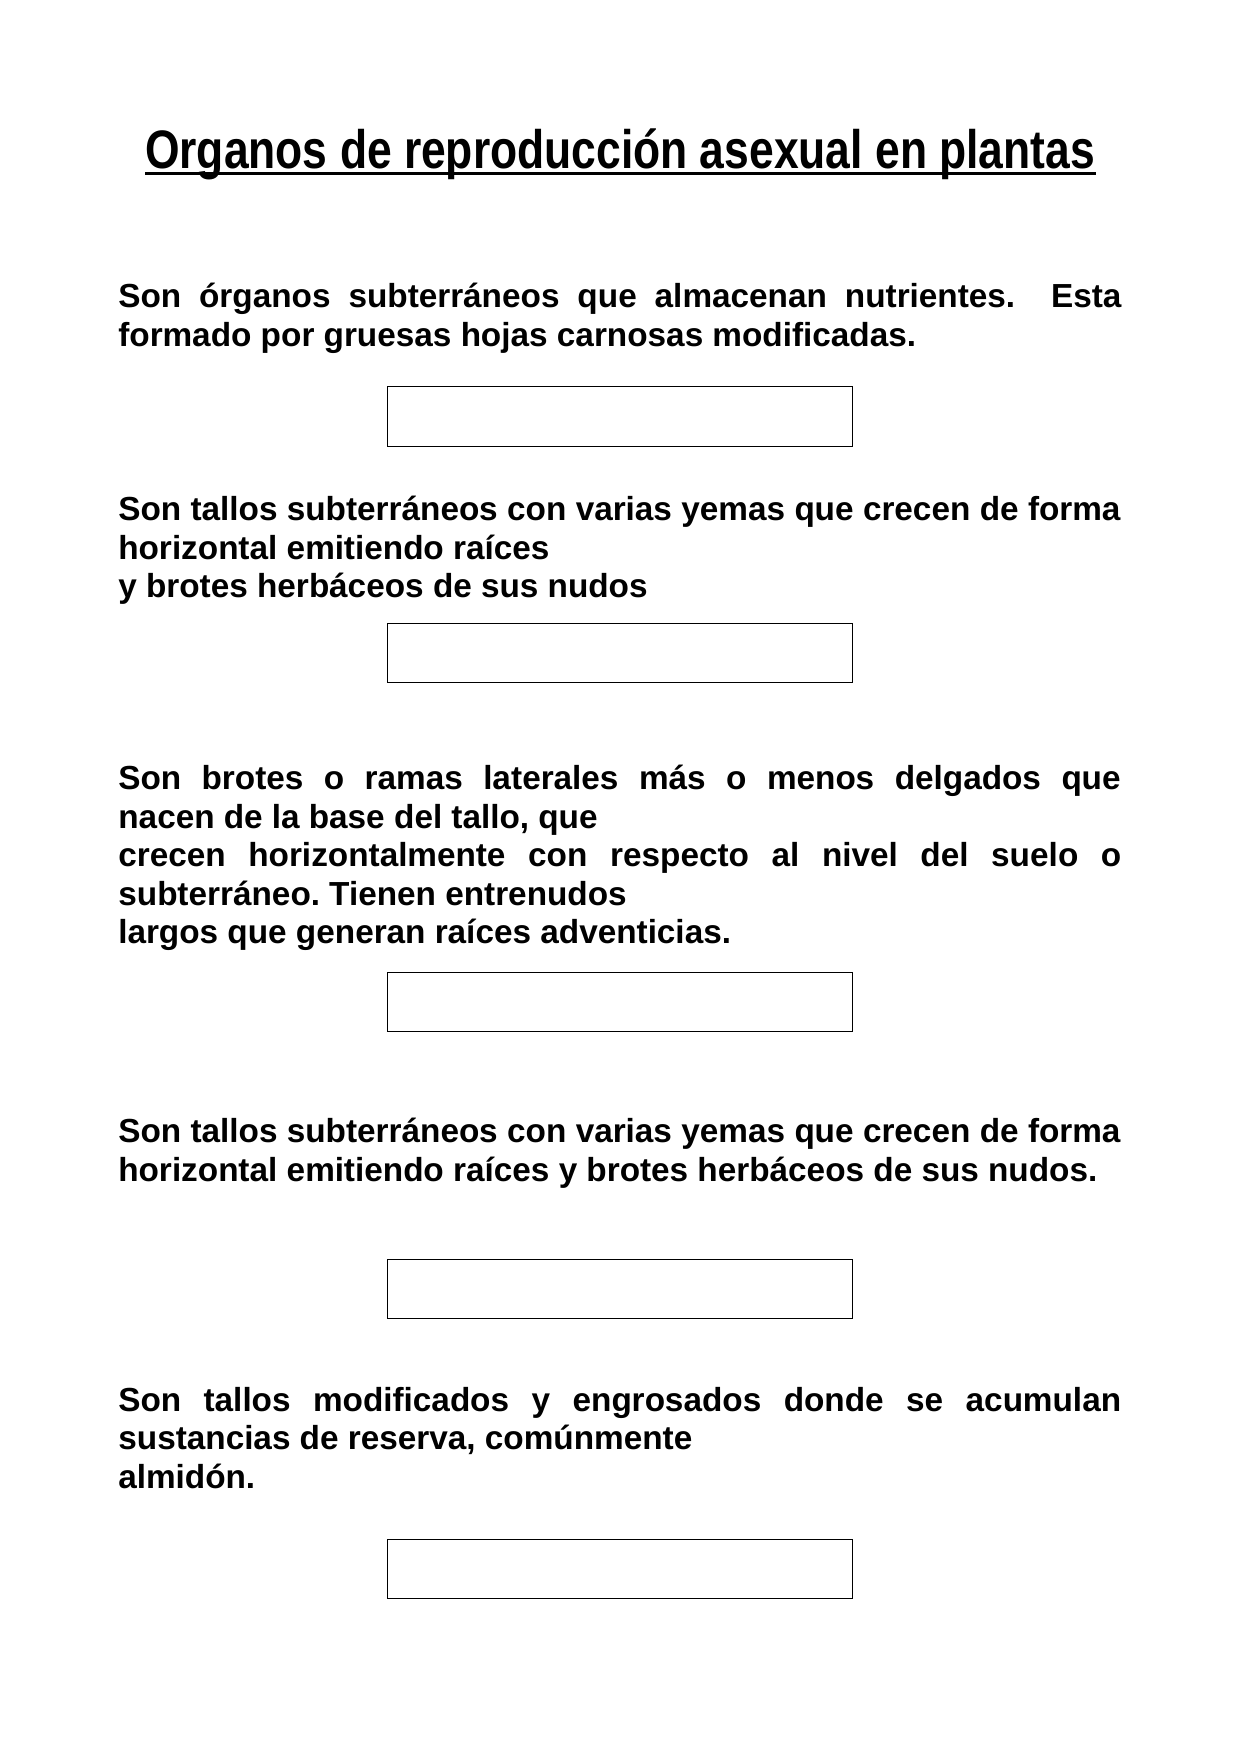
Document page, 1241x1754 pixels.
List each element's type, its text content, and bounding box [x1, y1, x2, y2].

text Son tallos subterráneos con varias yemas que crecen de forma horizontal emitiendo raíces y brotes herbáceos de sus nudos. [118, 1111, 1122, 1188]
text Son tallos modificados y engrosados donde se acumulan sustancias de reserva, comúnmente [118, 1380, 1122, 1457]
text crecen horizontalmente con respecto al nivel del suelo o subterráneo. Tienen entrenudos [118, 835, 1122, 912]
text Son brotes o ramas laterales más o menos delgados que nacen de la base del tallo, que [118, 758, 1122, 835]
text almidón. [118, 1457, 1122, 1495]
text y brotes herbáceos de sus nudos [118, 566, 1122, 604]
text Organos de reproducción asexual en plantas [118, 118, 1122, 180]
text Son órganos subterráneos que almacenan nutrientes. Esta formado por gruesas hojas carnosas modificadas. [118, 276, 1122, 353]
text Son tallos subterráneos con varias yemas que crecen de forma horizontal emitiendo raíces [118, 489, 1122, 566]
text largos que generan raíces adventicias. [118, 912, 1122, 951]
